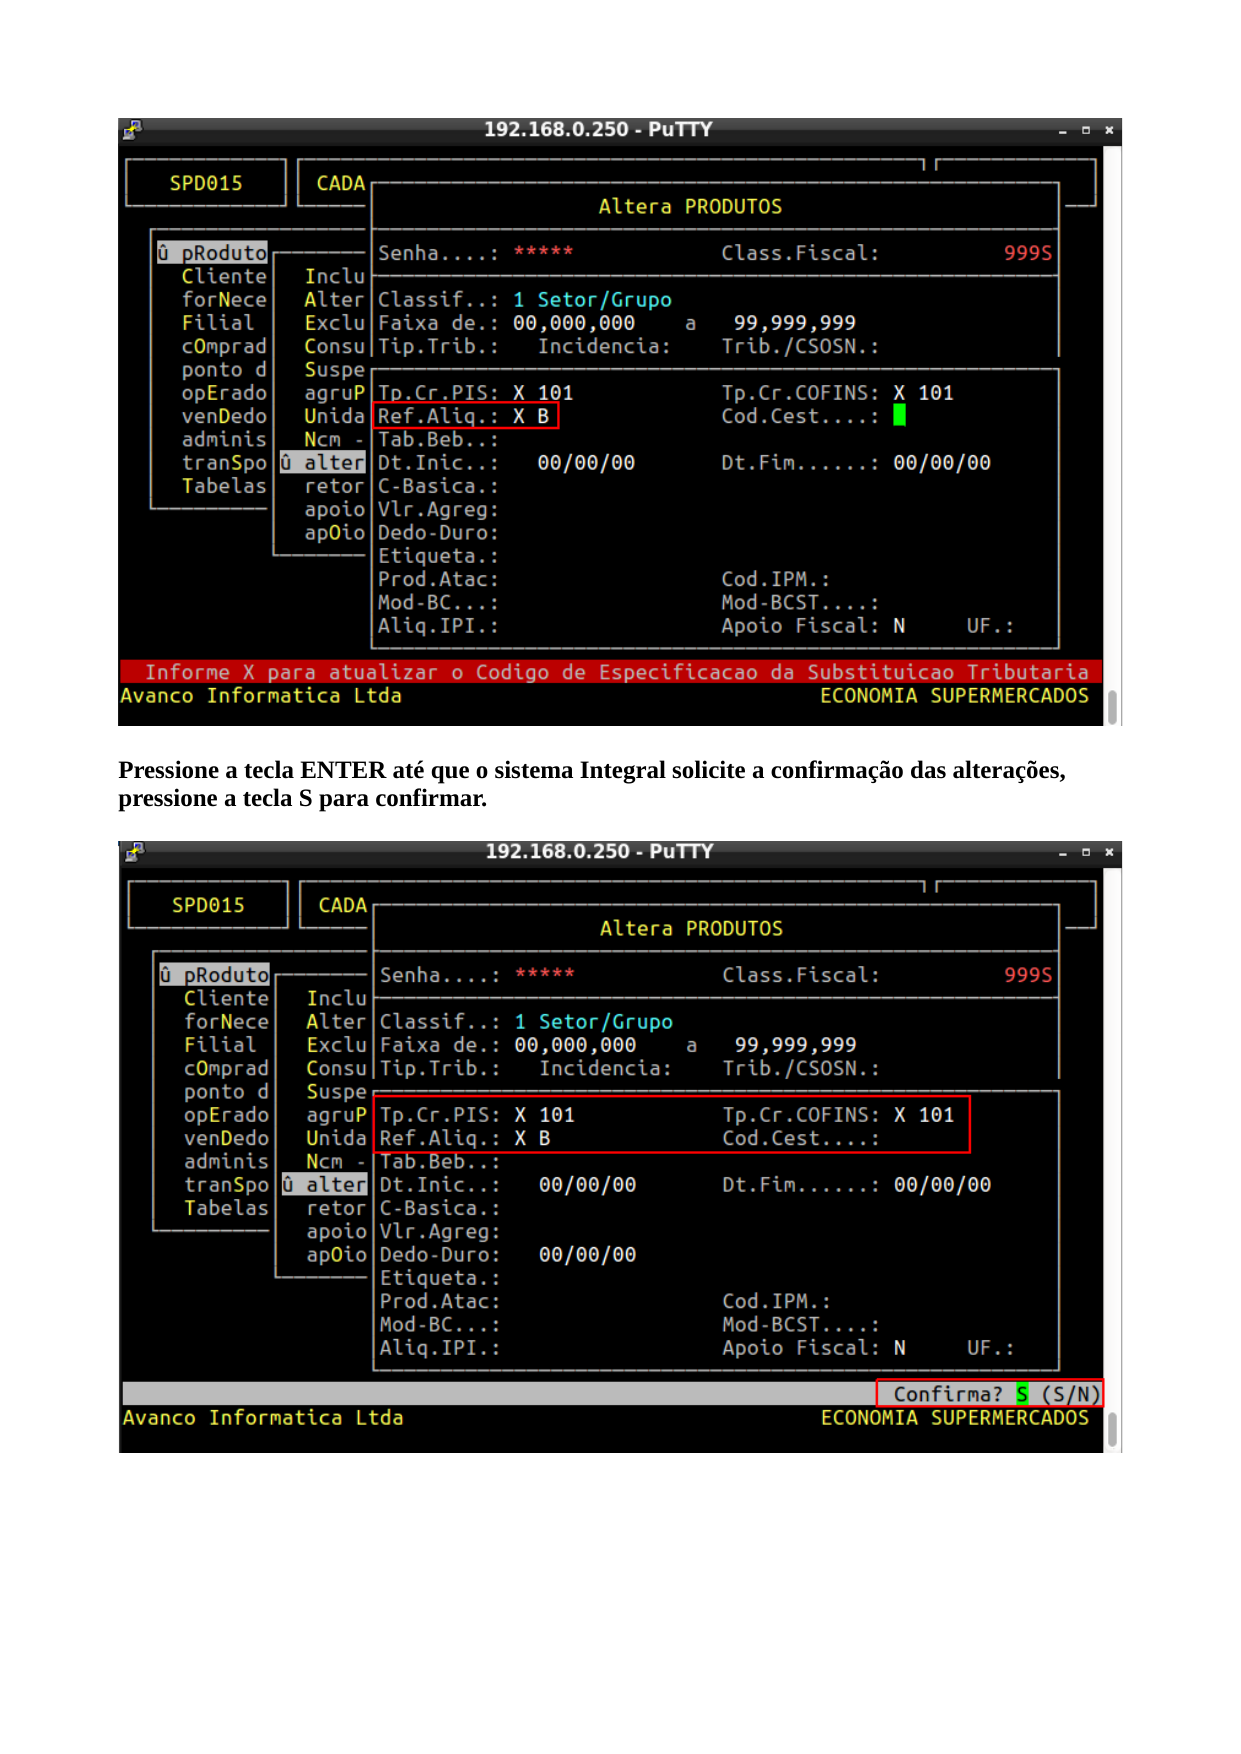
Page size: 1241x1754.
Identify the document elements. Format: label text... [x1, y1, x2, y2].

text Pressione a tecla ENTER até que o sistema Integral solicite a confirmação das alterações, pressione a tecla S para confirmar. [118, 755, 1122, 812]
picture [118, 841, 1123, 1453]
picture [118, 118, 1123, 726]
